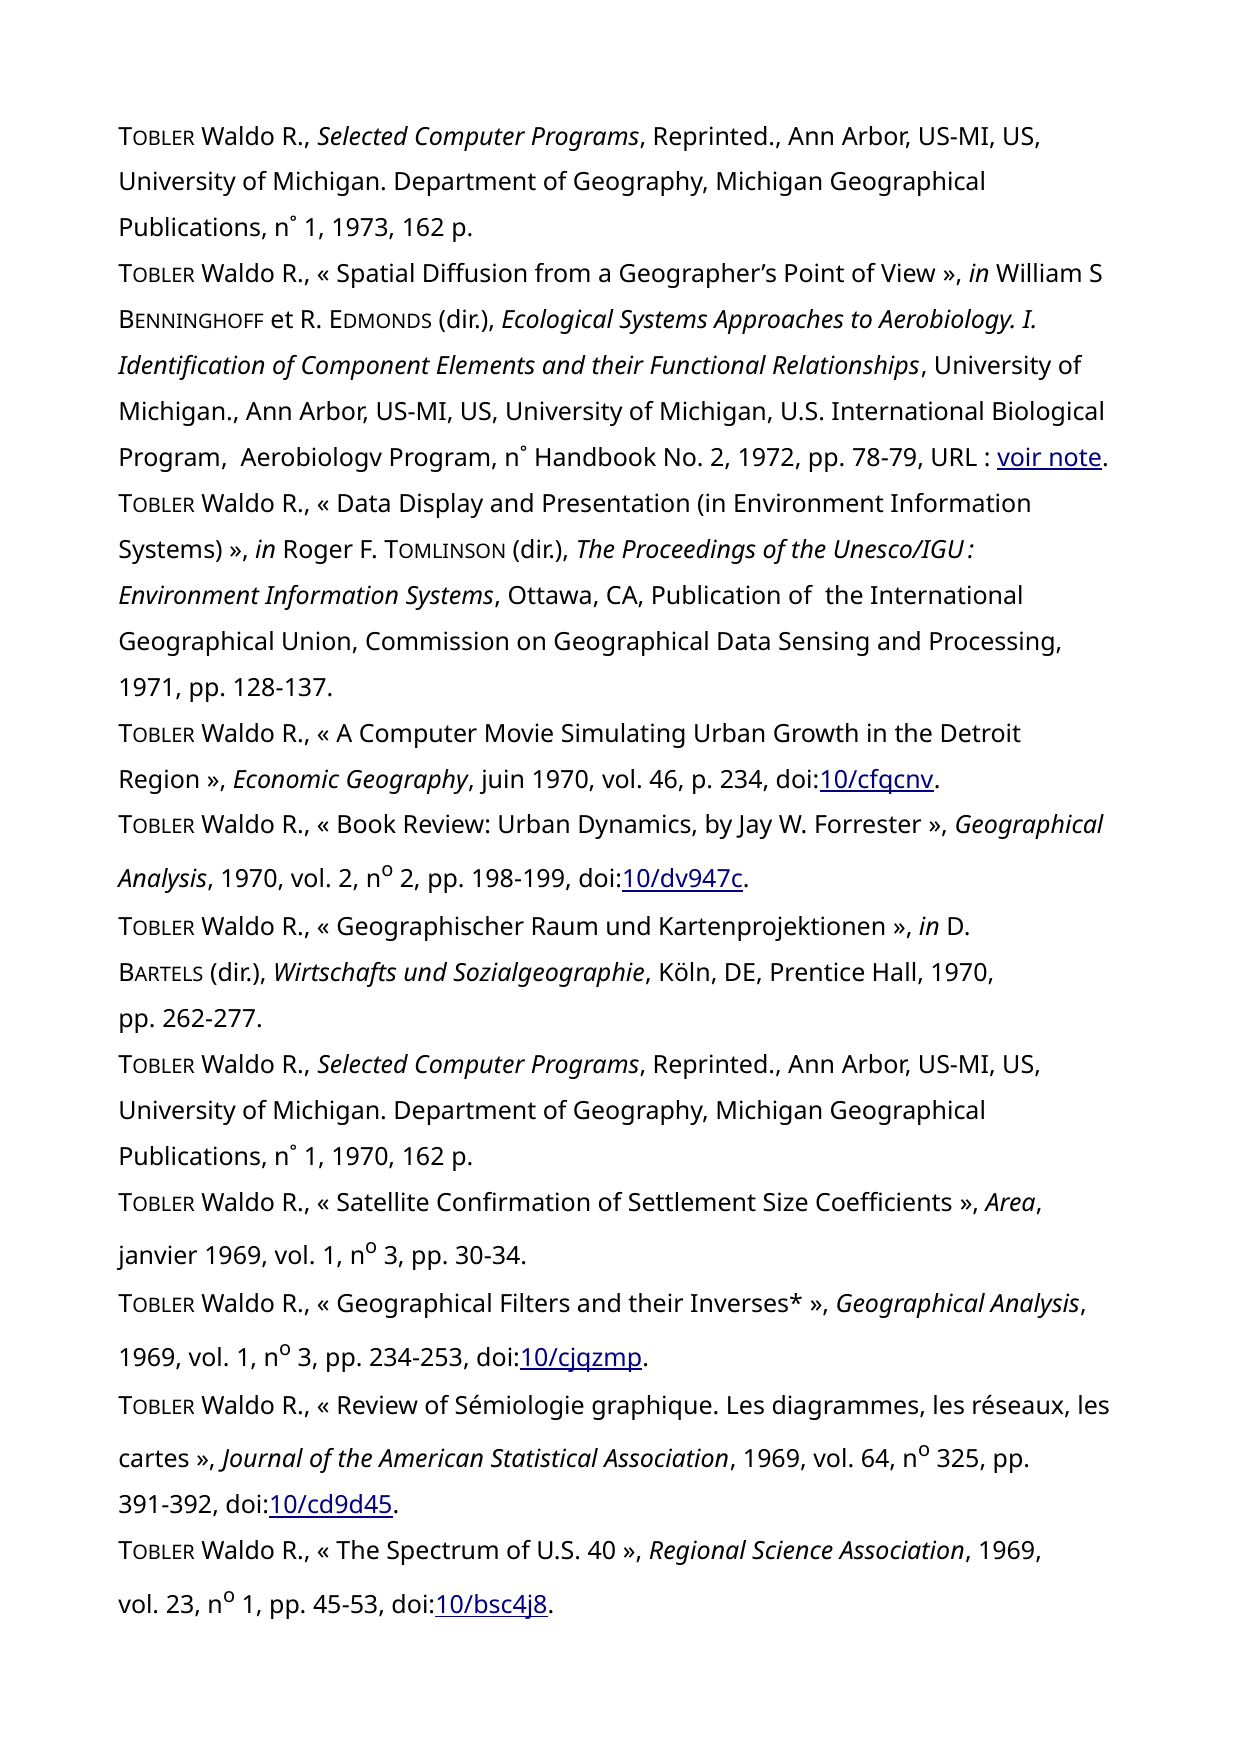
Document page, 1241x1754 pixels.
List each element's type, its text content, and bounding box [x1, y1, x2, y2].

text Tobler Waldo R., « Spatial Diffusion from a Geographer’s Point of View », in William S Benninghoff et R. Edmonds (dir.), Ecological Systems Approaches to Aerobiology. I. Identification of Component Elements and their Functional Relationships, University of Michigan., Ann Arbor, US-MI, US, University of Michigan, U.S. International Biological Program, Aerobiologv Program, n˚ Handbook No. 2, 1972, pp. 78‑79, URL : voir note. [118, 256, 1122, 474]
text Tobler Waldo R., « Review of Sémiologie graphique. Les diagrammes, les réseaux, les cartes », Journal of the American Statistical Association, 1969, vol. 64, no 325, pp. 391‑392, doi:10/cd9d45. [118, 1387, 1122, 1521]
text Tobler Waldo R., « Book Review: Urban Dynamics, by Jay W. Forrester », Geographical Analysis, 1970, vol. 2, no 2, pp. 198‑199, doi:10/dv947c. [118, 807, 1122, 895]
text Tobler Waldo R., Selected Computer Programs, Reprinted., Ann Arbor, US-MI, US, University of Michigan. Department of Geography, Michigan Geographical Publications, n˚ 1, 1973, 162 p. [118, 118, 1122, 244]
text Tobler Waldo R., « The Spectrum of U.S. 40 », Regional Science Association, 1969, vol. 23, no 1, pp. 45‑53, doi:10/bsc4j8. [118, 1533, 1122, 1621]
text Tobler Waldo R., « Data Display and Presentation (in Environment Information Systems) », in Roger F. Tomlinson (dir.), The Proceedings of the Unesco/IGU : Environment Information Systems, Ottawa, CA, Publication of the International Geographical Union, Commission on Geographical Data Sensing and Processing, 1971, pp. 128‑137. [118, 486, 1122, 703]
text Tobler Waldo R., « Geographischer Raum und Kartenprojektionen », in D. Bartels (dir.), Wirtschafts und Sozialgeographie, Köln, DE, Prentice Hall, 1970, pp. 262‑277. [118, 909, 1122, 1035]
text Tobler Waldo R., « A Computer Movie Simulating Urban Growth in the Detroit Region », Economic Geography, juin 1970, vol. 46, p. 234, doi:10/cfqcnv. [118, 715, 1122, 795]
text Tobler Waldo R., « Satellite Confirmation of Settlement Size Coefficients », Area, janvier 1969, vol. 1, no 3, pp. 30‑34. [118, 1184, 1122, 1272]
text Tobler Waldo R., « Geographical Filters and their Inverses* », Geographical Analysis, 1969, vol. 1, no 3, pp. 234‑253, doi:10/cjqzmp. [118, 1286, 1122, 1374]
text Tobler Waldo R., Selected Computer Programs, Reprinted., Ann Arbor, US-MI, US, University of Michigan. Department of Geography, Michigan Geographical Publications, n˚ 1, 1970, 162 p. [118, 1047, 1122, 1172]
